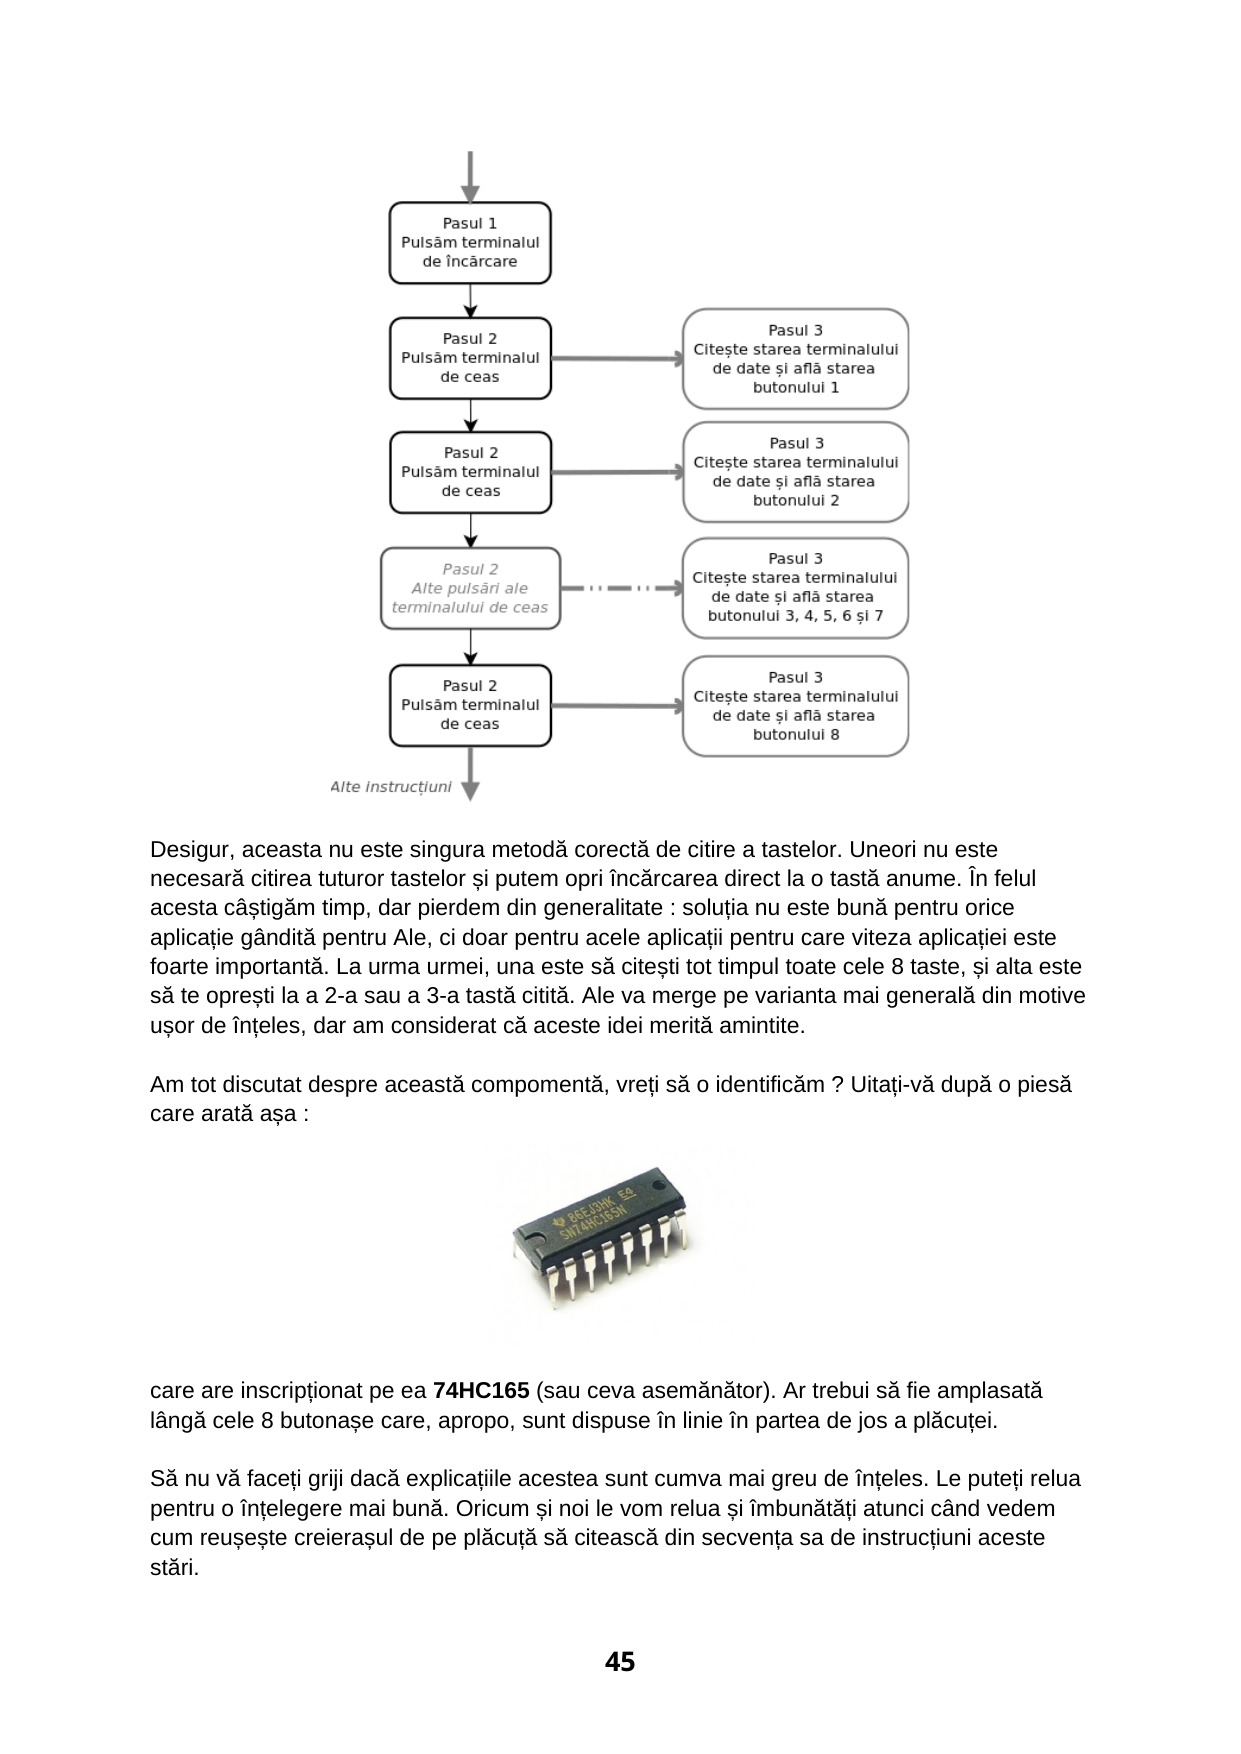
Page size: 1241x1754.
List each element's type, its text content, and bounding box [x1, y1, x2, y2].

picture [486, 1143, 755, 1345]
text care are inscripționat pe ea 74HC165 (sau ceva asemănător). Ar trebui să fie amplasată lângă cele 8 butonașe care, apropo, sunt dispuse în linie în partea de jos a plăcuței. [150, 1378, 1091, 1433]
text Să nu vă faceți griji dacă explicațiile acestea sunt cumva mai greu de înțeles. Le puteți relua pentru o înțelegere mai bună. Oricum și noi le vom relua și îmbunătăți atunci când vedem cum reușește creierașul de pe plăcuță să citească din secvența sa de instrucțiuni aceste stări. [150, 1466, 1091, 1580]
text Am tot discutat despre această compomentă, vreți să o identificăm ? Uitați-vă după o piesă care arată așa : [150, 1071, 1091, 1126]
text Desigur, aceasta nu este singura metodă corectă de citire a tastelor. Uneori nu este necesară citirea tuturor tastelor și putem opri încărcarea direct la o tastă anume. În felul acesta câștigăm timp, dar pierdem din generalitate : soluția nu este bună pentru orice aplicație gândită pentru Ale, ci doar pentru acele aplicații pentru care viteza aplicației este foarte importantă. La urma urmei, una este să citești tot timpul toate cele 8 taste, și alta este să te oprești la a 2-a sau a 3-a tastă citită. Ale va merge pe varianta mai generală din motive ușor de înțeles, dar am considerat că aceste idei merită amintite. [150, 836, 1091, 1038]
picture [331, 150, 910, 804]
